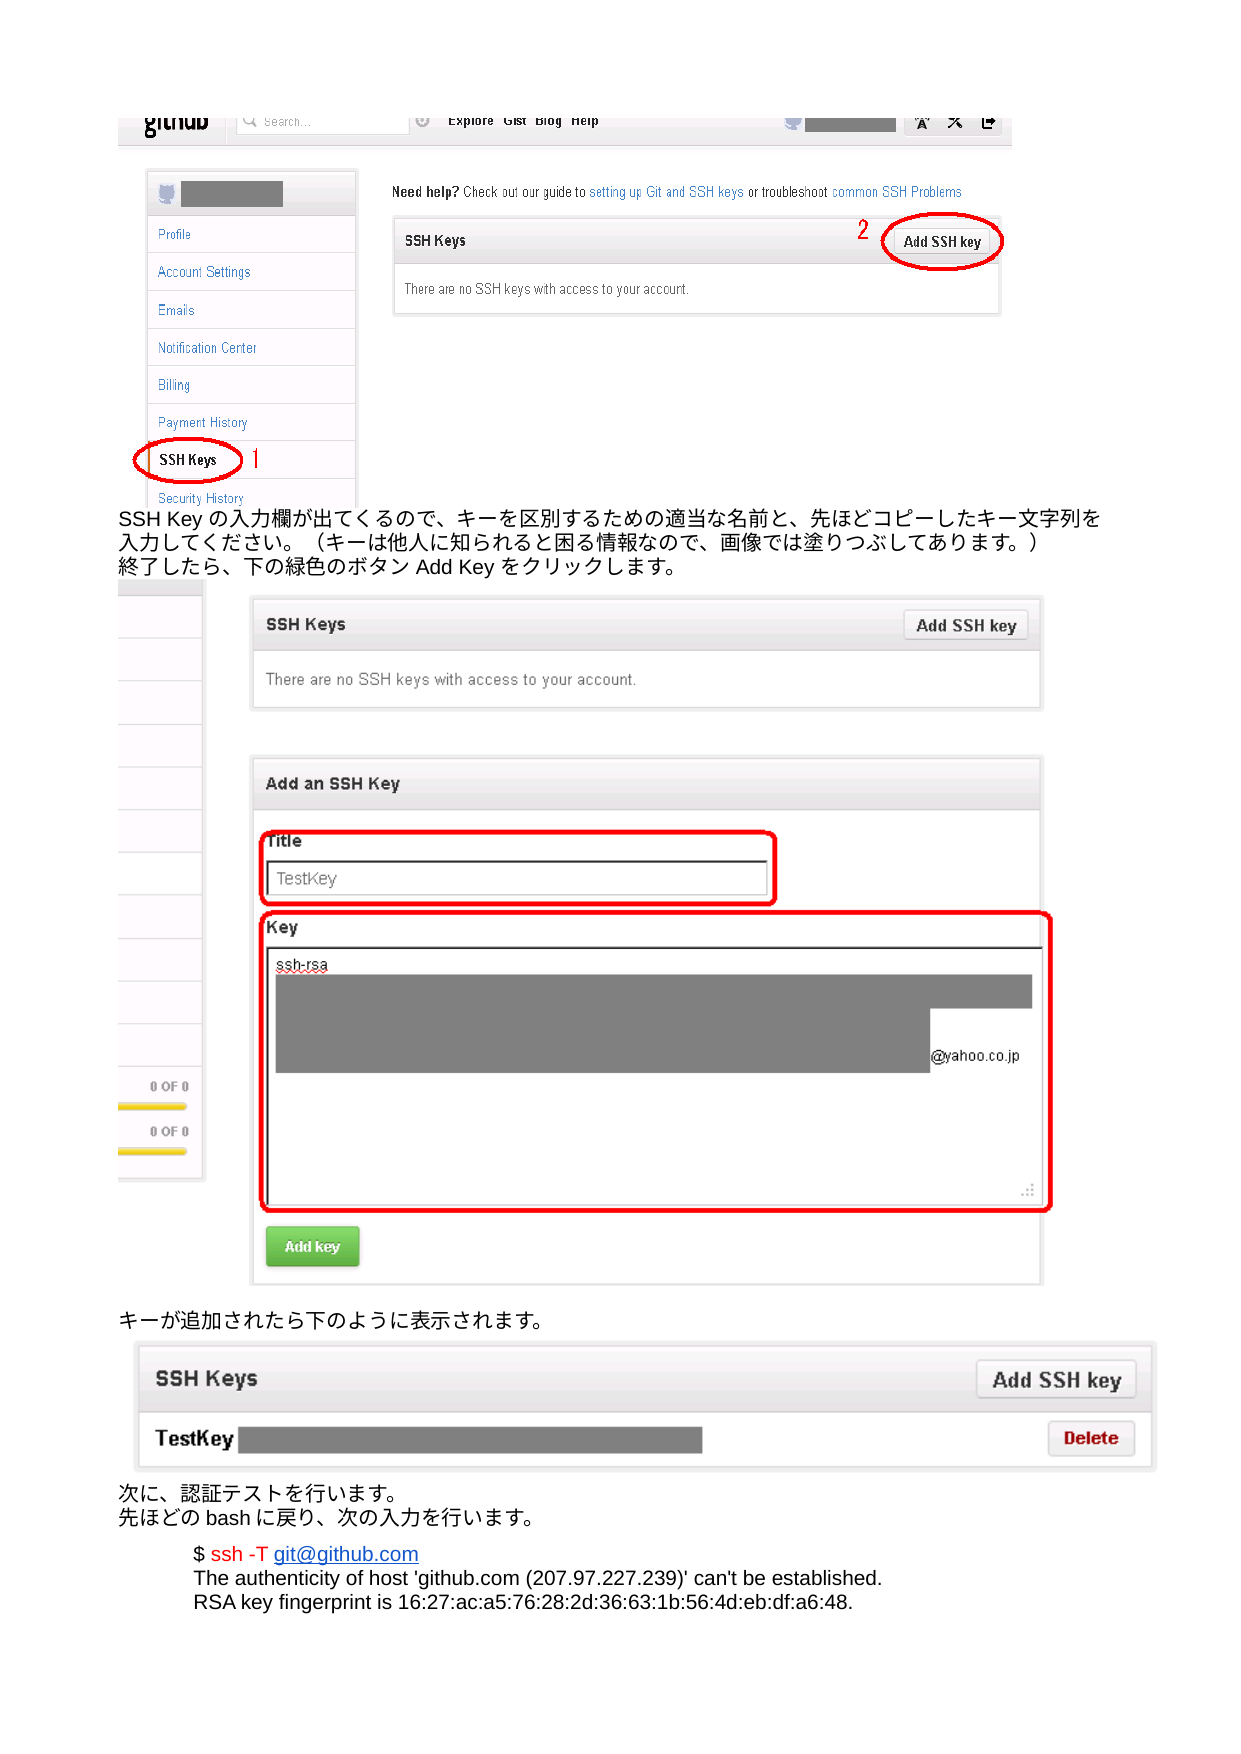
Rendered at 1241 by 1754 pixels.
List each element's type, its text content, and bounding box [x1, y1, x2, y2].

picture [118, 579, 1059, 1286]
text RSA key fingerprint is 16:27:ac:a5:76:28:2d:36:63:1b:56:4d:eb:df:a6:48. [118, 1590, 1122, 1614]
text $ ssh -T git@github.com [118, 1542, 1122, 1566]
picture [118, 118, 1012, 508]
text The authenticity of host 'github.com (207.97.227.239)' can't be established. [118, 1566, 1122, 1590]
text 次に、認証テストを行います。 先ほどのbashに戻り、次の入力を行います。 [118, 1482, 1122, 1530]
text SSH Key の入力欄が出てくるので、キーを区別するための適当な名前と、先ほどコピーしたキー文字列を入力してください。（キーは他人に知られると困る情報なので、画像では塗りつぶしてあります。） 終了したら、下の緑色のボタン Add Key をクリックします。 キーが追加されたら下のように表示されます。 [118, 118, 1122, 1333]
picture [118, 1333, 1170, 1482]
